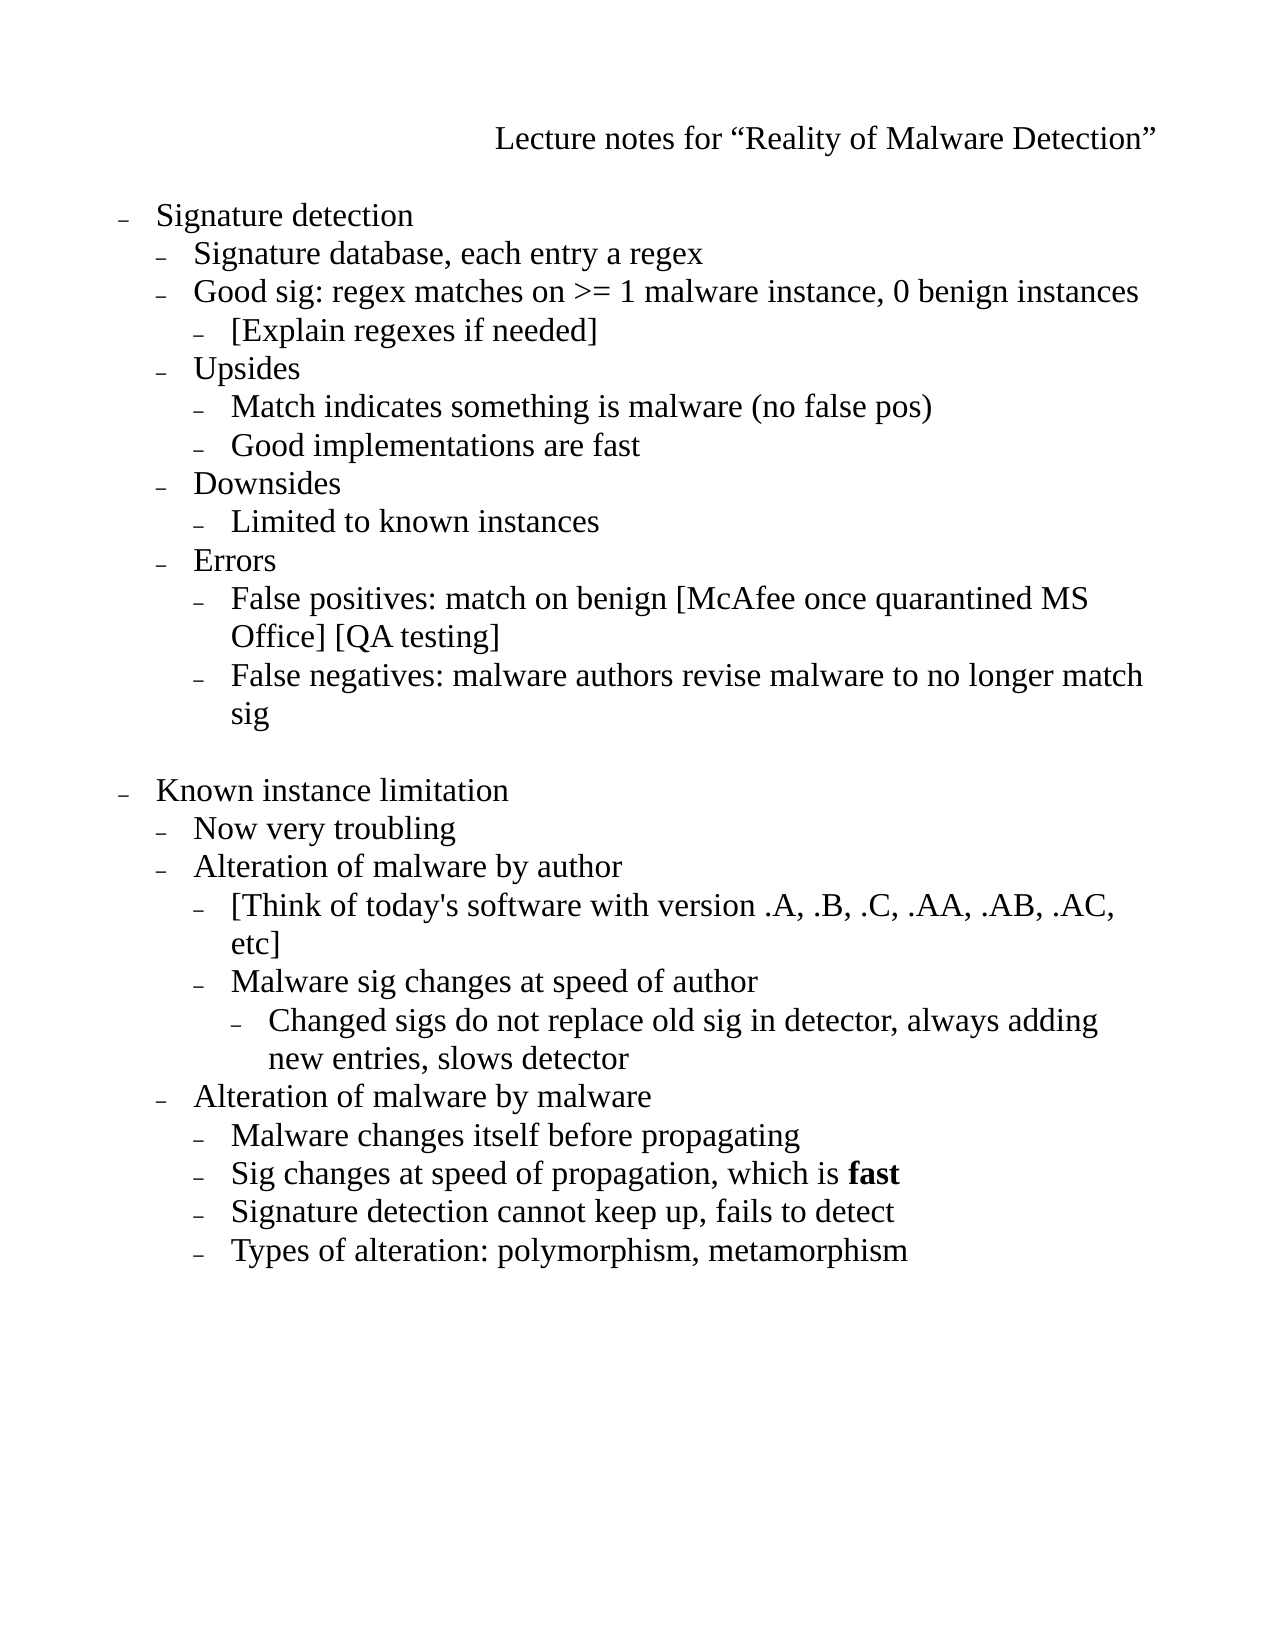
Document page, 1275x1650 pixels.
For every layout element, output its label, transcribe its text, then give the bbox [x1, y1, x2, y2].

list Malware changes itself before propagating [193, 1115, 1157, 1153]
list Alteration of malware by author [156, 846, 1157, 885]
list Good implementations are fast [193, 425, 1157, 463]
list Alteration of malware by malware [156, 1076, 1157, 1115]
list False positives: match on benign [McAfee once quarantined MS Office] [QA testing] [193, 578, 1157, 655]
list Sig changes at speed of propagation, which is fast [193, 1153, 1157, 1191]
list Signature database, each entry a regex [156, 233, 1157, 271]
list False negatives: malware authors revise malware to no longer match sig [193, 655, 1157, 731]
list Match indicates something is malware (no false pos) [193, 386, 1157, 425]
list [Explain regexes if needed] [193, 310, 1157, 348]
list Signature detection cannot keep up, fails to detect [193, 1191, 1157, 1230]
list Errors [156, 540, 1157, 578]
list Known instance limitation [118, 770, 1157, 808]
list Signature detection [118, 195, 1157, 233]
list Malware sig changes at speed of author [193, 961, 1157, 1000]
list Types of alteration: polymorphism, metamorphism [193, 1230, 1157, 1268]
list [Think of today's software with version .A, .B, .C, .AA, .AB, .AC, etc] [193, 885, 1157, 961]
text Lecture notes for “Reality of Malware Detection” [118, 118, 1157, 156]
list Upsides [156, 348, 1157, 386]
list Limited to known instances [193, 501, 1157, 540]
list Changed sigs do not replace old sig in detector, always adding new entries, slows detector [231, 1000, 1157, 1076]
list Downsides [156, 463, 1157, 501]
list Good sig: regex matches on >= 1 malware instance, 0 benign instances [156, 271, 1157, 310]
list Now very troubling [156, 808, 1157, 846]
